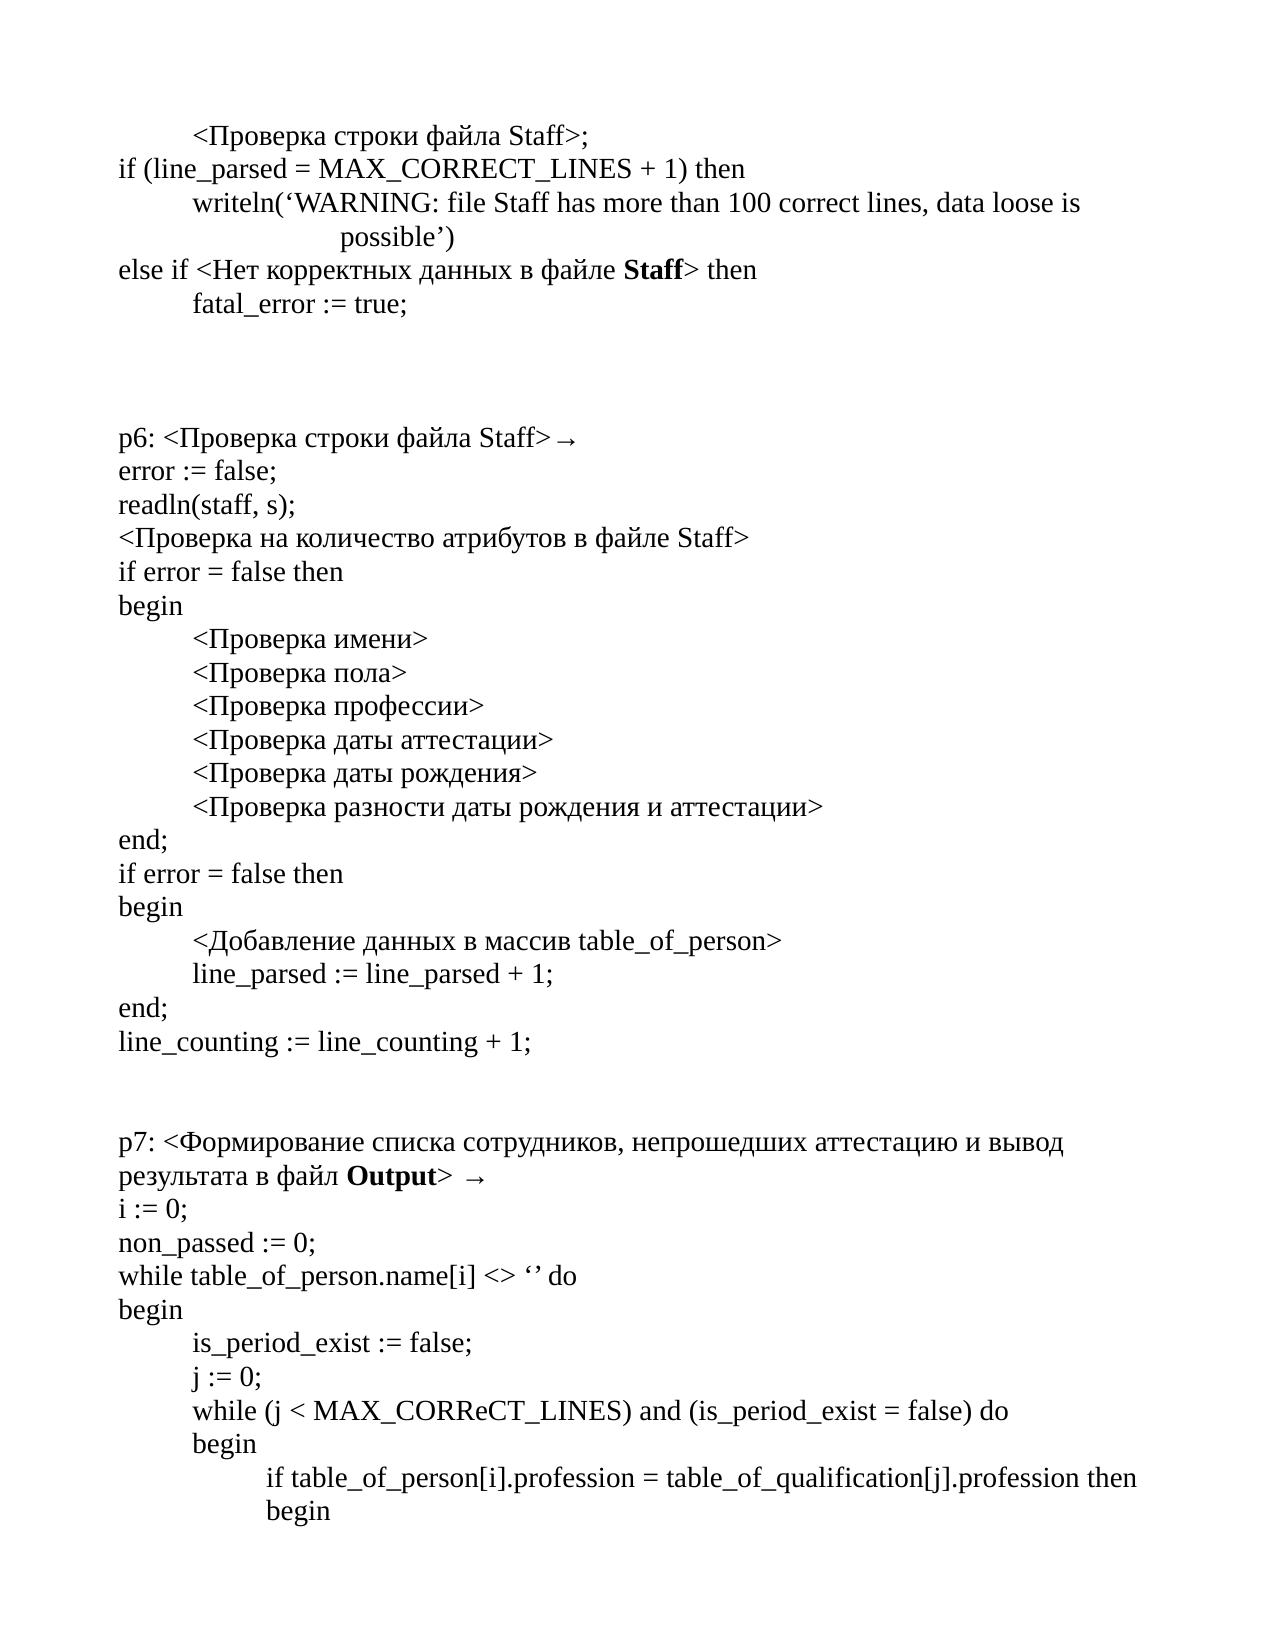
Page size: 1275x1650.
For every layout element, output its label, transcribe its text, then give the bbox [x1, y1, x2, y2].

text if error = false then [118, 856, 1157, 889]
text j := 0; [118, 1359, 1157, 1393]
text if error = false then [118, 554, 1157, 588]
text end; [118, 990, 1157, 1024]
text end; [118, 822, 1157, 856]
text readln(staff, s); [118, 487, 1157, 521]
text <Проверка на количество атрибутов в файле Staff> [118, 521, 1157, 554]
text begin [118, 588, 1157, 621]
text <Проверка даты рождения> [118, 755, 1157, 789]
text writeln(‘WARNING: file Staff has more than 100 correct lines, data loose is possible’) [118, 185, 1157, 252]
text while table_of_person.name[i] <> ‘’ do [118, 1258, 1157, 1292]
text p7: <Формирование списка сотрудников, непрошедших аттестацию и вывод результата в файл Output> → [118, 1124, 1157, 1191]
text <Проверка строки файла Staff>; [118, 118, 1157, 152]
text <Проверка даты аттестации> [118, 722, 1157, 755]
text i := 0; [118, 1191, 1157, 1225]
text error := false; [118, 453, 1157, 487]
text while (j < MAX_CORReCT_LINES) and (is_period_exist = false) do [118, 1393, 1157, 1426]
text <Добавление данных в массив table_of_person> [118, 923, 1157, 957]
text line_counting := line_counting + 1; [118, 1024, 1157, 1057]
text begin [118, 1292, 1157, 1326]
text begin [118, 1493, 1157, 1527]
text if table_of_person[i].profession = table_of_qualification[j].profession then [118, 1460, 1157, 1493]
text begin [118, 1426, 1157, 1460]
text <Проверка разности даты рождения и аттестации> [118, 789, 1157, 822]
text fatal_error := true; [118, 286, 1157, 319]
text p6: <Проверка строки файла Staff>→ [118, 420, 1157, 453]
text non_passed := 0; [118, 1225, 1157, 1258]
text if (line_parsed = MAX_CORRECT_LINES + 1) then [118, 152, 1157, 185]
text <Проверка имени> [118, 621, 1157, 655]
text else if <Нет корректных данных в файле Staff> then [118, 252, 1157, 286]
text is_period_exist := false; [118, 1326, 1157, 1359]
text line_parsed := line_parsed + 1; [118, 957, 1157, 990]
text <Проверка профессии> [118, 688, 1157, 722]
text begin [118, 889, 1157, 923]
text <Проверка пола> [118, 655, 1157, 688]
